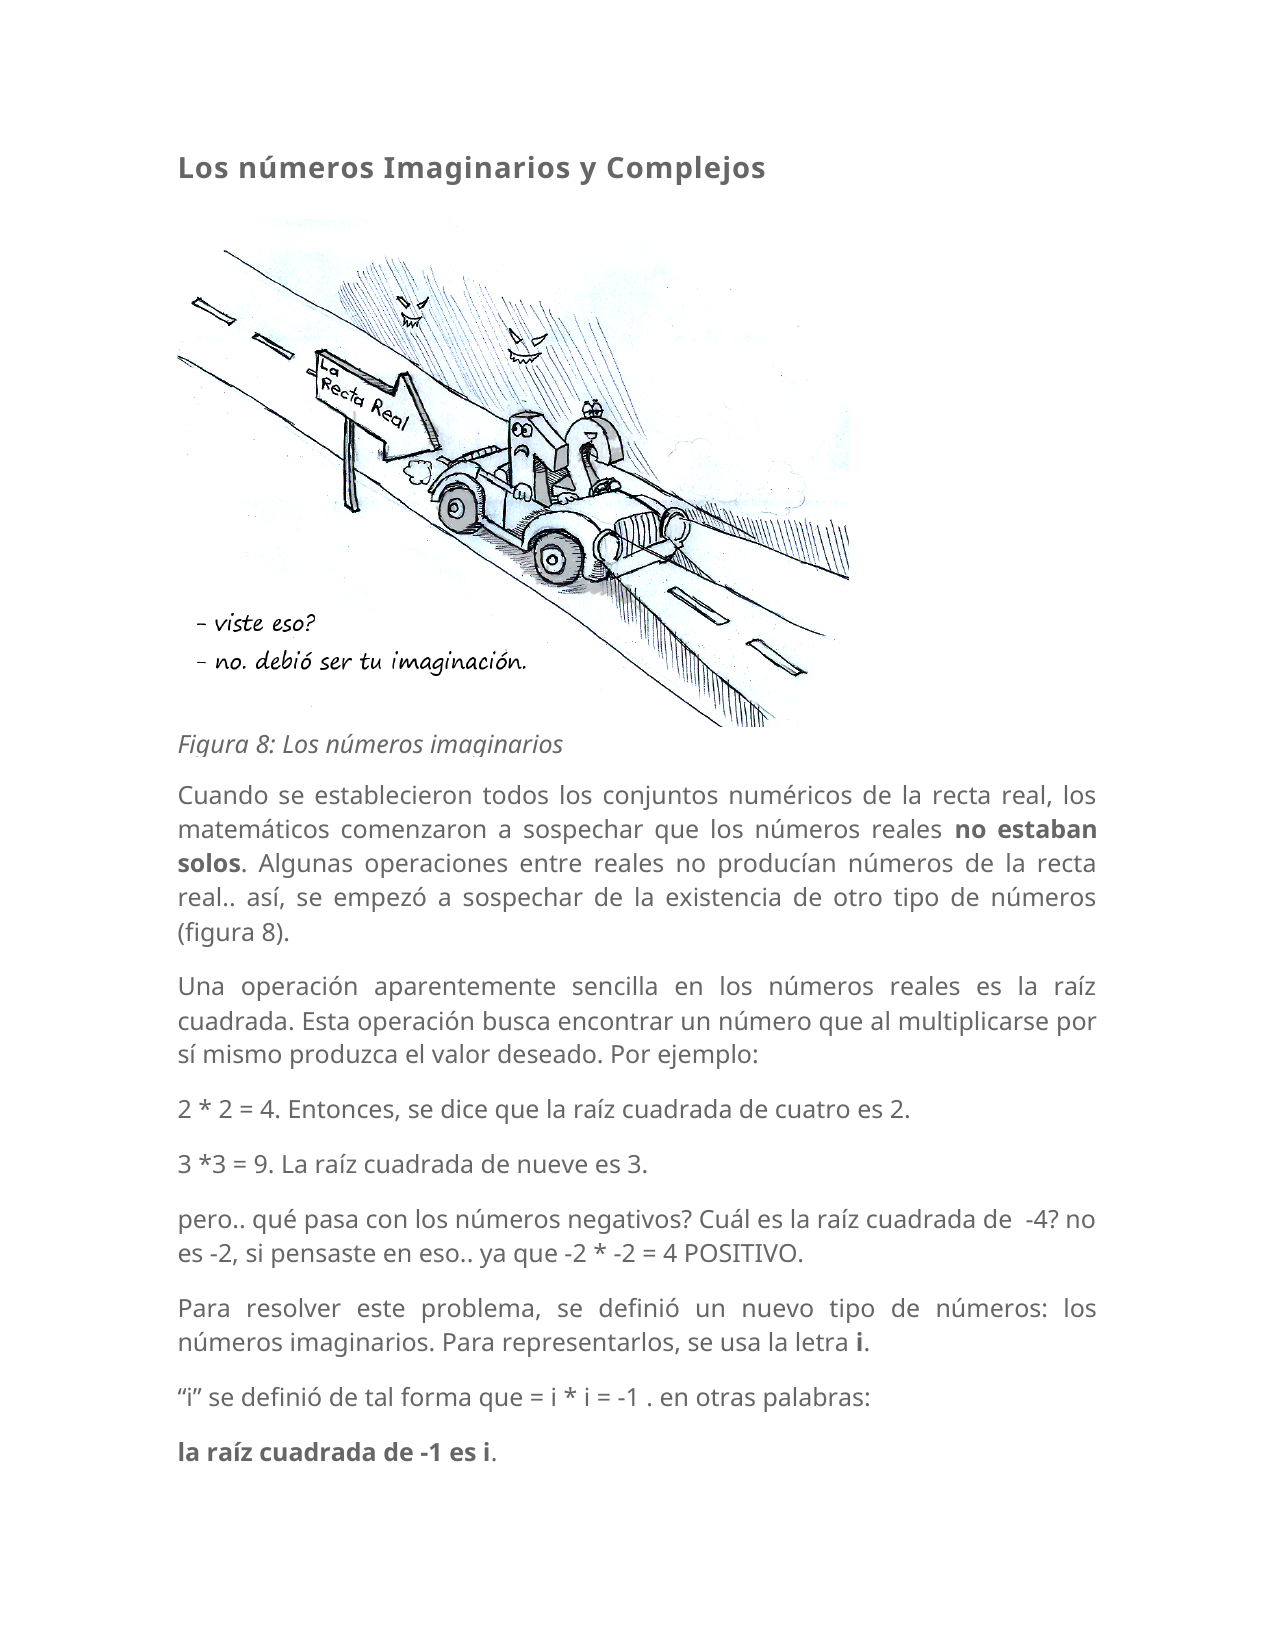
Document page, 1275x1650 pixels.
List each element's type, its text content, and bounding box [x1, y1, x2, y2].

text Cuando se establecieron todos los conjuntos numéricos de la recta real, los matemáticos comenzaron a sospechar que los números reales no estaban solos. Algunas operaciones entre reales no producían números de la recta real.. así, se empezó a sospechar de la existencia de otro tipo de números (figura 8). [177, 778, 1098, 948]
text pero.. qué pasa con los números negativos? Cuál es la raíz cuadrada de -4? no es -2, si pensaste en eso.. ya que -2 * -2 = 4 POSITIVO. [177, 1202, 1098, 1270]
text 2 * 2 = 4. Entonces, se dice que la raíz cuadrada de cuatro es 2. [177, 1092, 1098, 1126]
text la raíz cuadrada de -1 es i. [177, 1435, 1098, 1469]
text “i” se definió de tal forma que = i * i = -1 . en otras palabras: [177, 1380, 1098, 1414]
text Una operación aparentemente sencilla en los números reales es la raíz cuadrada. Esta operación busca encontrar un número que al multiplicarse por sí mismo produzca el valor deseado. Por ejemplo: [177, 969, 1098, 1071]
picture [177, 219, 849, 727]
text Figura 8: Los números imaginarios [177, 727, 849, 757]
subtitle Los números Imaginarios y Complejos [177, 148, 1098, 187]
text 3 *3 = 9. La raíz cuadrada de nueve es 3. [177, 1147, 1098, 1181]
text Para resolver este problema, se definió un nuevo tipo de números: los números imaginarios. Para representarlos, se usa la letra i. [177, 1291, 1098, 1359]
